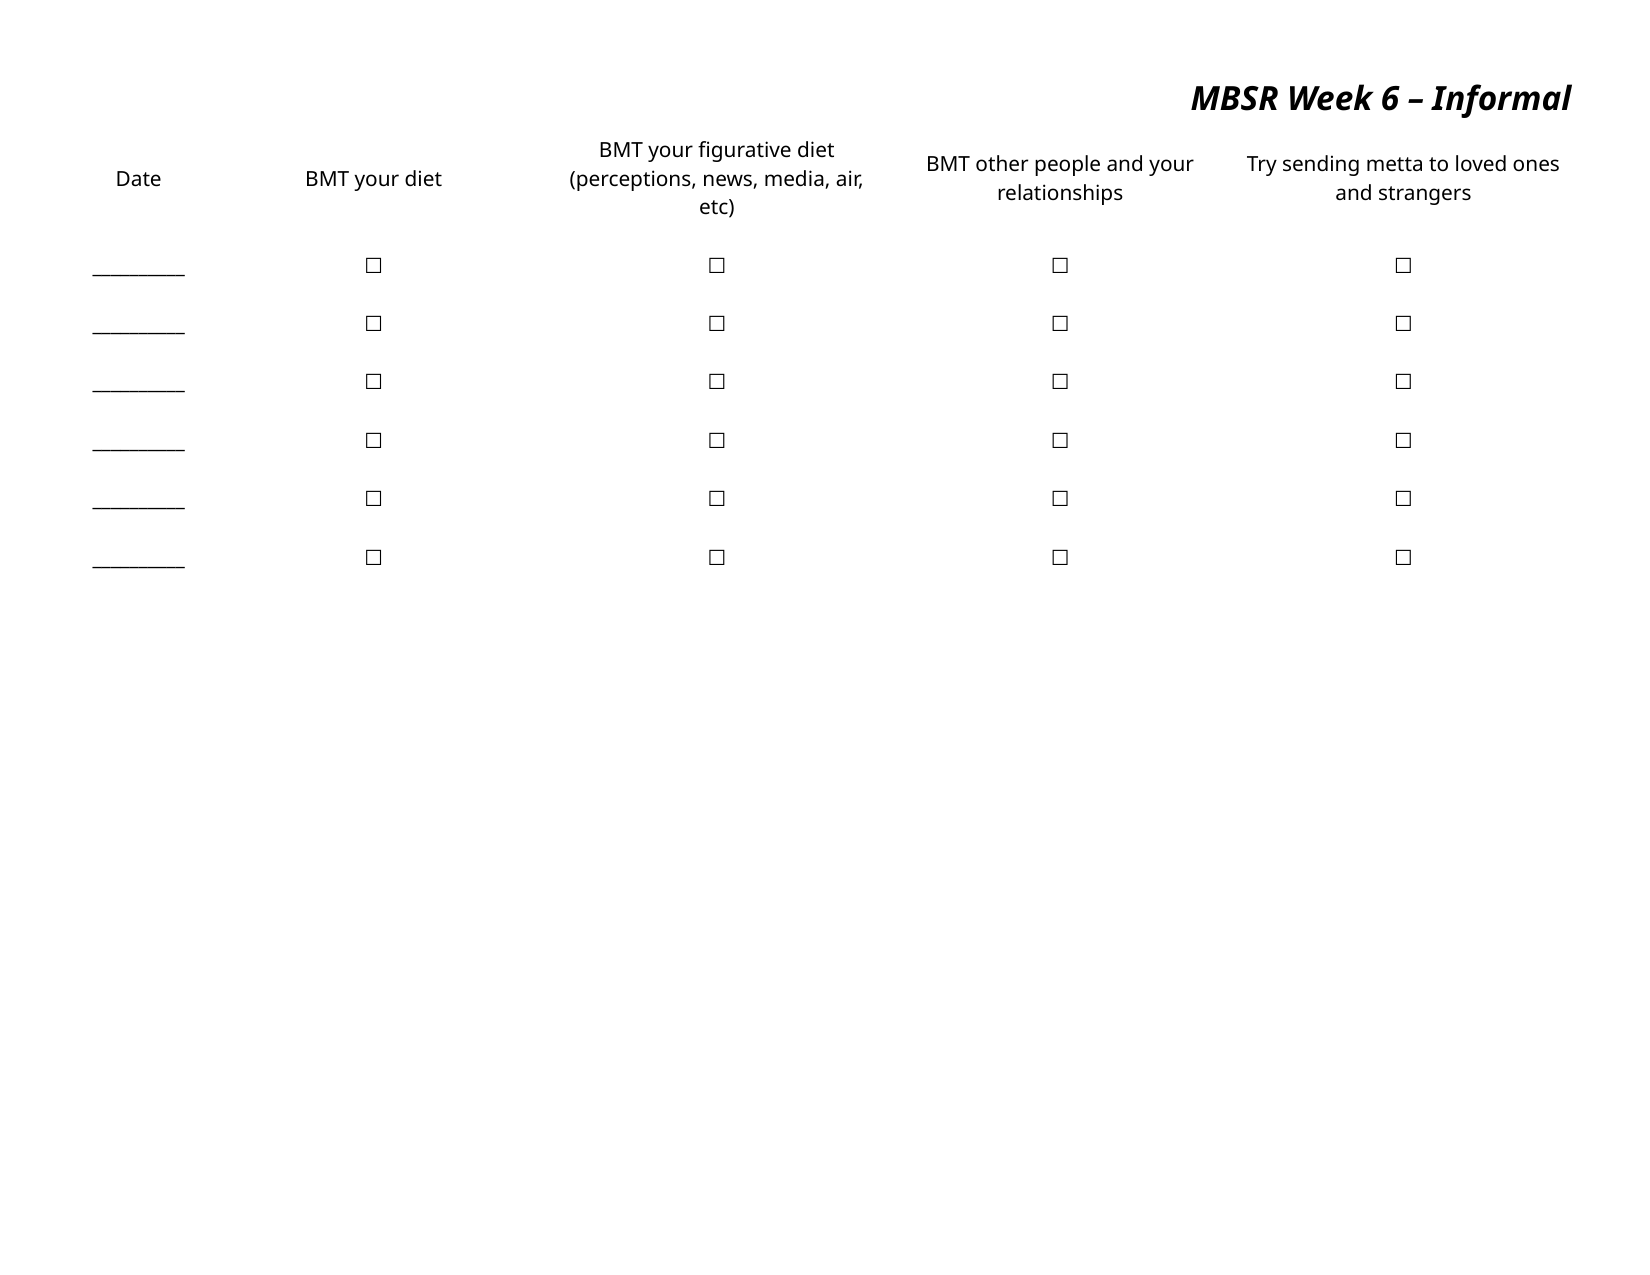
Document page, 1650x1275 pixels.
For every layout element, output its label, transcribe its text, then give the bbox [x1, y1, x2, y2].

table_cell ☐ [545, 236, 888, 294]
table_header BMT your diet [202, 120, 545, 236]
table_cell ☐ [202, 528, 545, 586]
table_cell ☐ [545, 470, 888, 528]
table_cell ☐ [202, 236, 545, 294]
table_cell ☐ [545, 411, 888, 469]
table_cell ☐ [888, 236, 1232, 294]
table_cell ☐ [1232, 528, 1575, 586]
table_cell ☐ [1232, 294, 1575, 353]
table_cell ☐ [888, 294, 1232, 353]
table_cell __________ [75, 236, 202, 294]
table_cell ☐ [202, 470, 545, 528]
text MBSR Week 6 – Informal [75, 75, 1575, 120]
table_cell ☐ [1232, 236, 1575, 294]
table_cell ☐ [1232, 353, 1575, 411]
table_cell ☐ [888, 528, 1232, 586]
table_cell ☐ [202, 411, 545, 469]
table_cell ☐ [202, 353, 545, 411]
table_header Date [75, 120, 202, 236]
table_cell ☐ [545, 353, 888, 411]
table_cell ☐ [545, 528, 888, 586]
table_cell __________ [75, 470, 202, 528]
table_cell __________ [75, 294, 202, 353]
table_cell ☐ [1232, 411, 1575, 469]
table_cell __________ [75, 528, 202, 586]
table_cell ☐ [888, 411, 1232, 469]
table_cell __________ [75, 353, 202, 411]
table_header BMT other people and your relationships [888, 120, 1232, 236]
table_cell __________ [75, 411, 202, 469]
table_header BMT your figurative diet (perceptions, news, media, air, etc) [545, 120, 888, 236]
table_header Try sending metta to loved ones and strangers [1232, 120, 1575, 236]
table_cell ☐ [545, 294, 888, 353]
table_cell ☐ [888, 470, 1232, 528]
table_cell ☐ [202, 294, 545, 353]
table_cell ☐ [1232, 470, 1575, 528]
table_cell ☐ [888, 353, 1232, 411]
